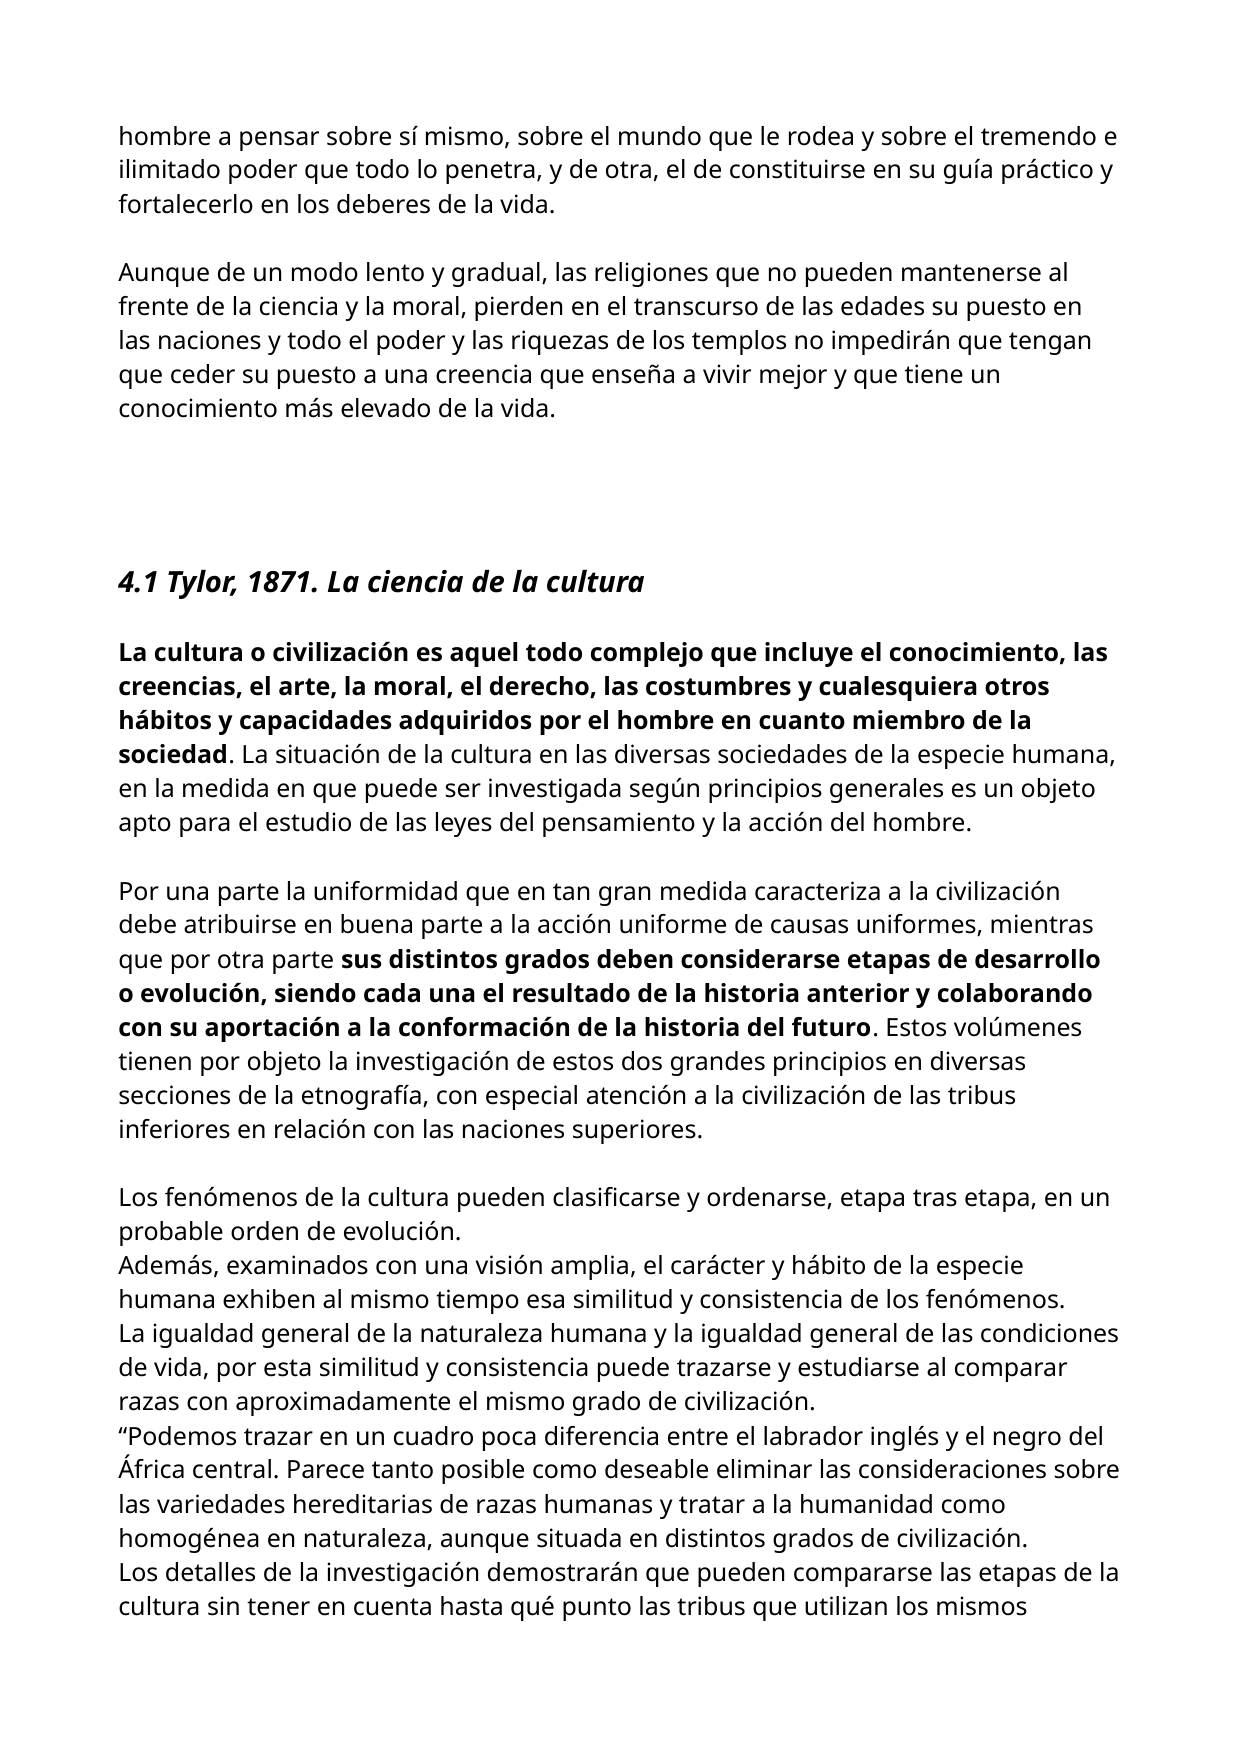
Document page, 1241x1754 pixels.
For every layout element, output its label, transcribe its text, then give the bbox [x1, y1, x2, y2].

text La igualdad general de la naturaleza humana y la igualdad general de las condiciones de vida, por esta similitud y consistencia puede trazarse y estudiarse al comparar razas con aproximadamente el mismo grado de civilización. [118, 1316, 1122, 1418]
text Los fenómenos de la cultura pueden clasificarse y ordenarse, etapa tras etapa, en un probable orden de evolución. [118, 1180, 1122, 1248]
text Por una parte la uniformidad que en tan gran medida caracteriza a la civilización debe atribuirse en buena parte a la acción uniforme de causas uniformes, mientras que por otra parte sus distintos grados deben considerarse etapas de desarrollo o evolución, siendo cada una el resultado de la historia anterior y colaborando con su aportación a la conformación de la historia del futuro. Estos volúmenes tienen por objeto la investigación de estos dos grandes principios en diversas secciones de la etnografía, con especial atención a la civilización de las tribus inferiores en relación con las naciones superiores. [118, 873, 1122, 1146]
text Los detalles de la investigación demostrarán que pueden compararse las etapas de la cultura sin tener en cuenta hasta qué punto las tribus que utilizan los mismos [118, 1554, 1122, 1622]
text La cultura o civilización es aquel todo complejo que incluye el conocimiento, las creencias, el arte, la moral, el derecho, las costumbres y cualesquiera otros hábitos y capacidades adquiridos por el hombre en cuanto miembro de la sociedad. La situación de la cultura en las diversas sociedades de la especie humana, en la medida en que puede ser investigada según principios generales es un objeto apto para el estudio de las leyes del pensamiento y la acción del hombre. [118, 635, 1122, 839]
text 4.1 Tylor, 1871. La ciencia de la cultura [118, 561, 1122, 601]
text hombre a pensar sobre sí mismo, sobre el mundo que le rodea y sobre el tremendo e ilimitado poder que todo lo penetra, y de otra, el de constituirse en su guía práctico y fortalecerlo en los deberes de la vida. [118, 118, 1122, 220]
text Además, examinados con una visión amplia, el carácter y hábito de la especie humana exhiben al mismo tiempo esa similitud y consistencia de los fenómenos. [118, 1248, 1122, 1316]
text “Podemos trazar en un cuadro poca diferencia entre el labrador inglés y el negro del África central. Parece tanto posible como deseable eliminar las consideraciones sobre las variedades hereditarias de razas humanas y tratar a la humanidad como homogénea en naturaleza, aunque situada en distintos grados de civilización. [118, 1418, 1122, 1554]
text Aunque de un modo lento y gradual, las religiones que no pueden mantenerse al frente de la ciencia y la moral, pierden en el transcurso de las edades su puesto en las naciones y todo el poder y las riquezas de los templos no impedirán que tengan que ceder su puesto a una creencia que enseña a vivir mejor y que tiene un conocimiento más elevado de la vida. [118, 254, 1122, 425]
